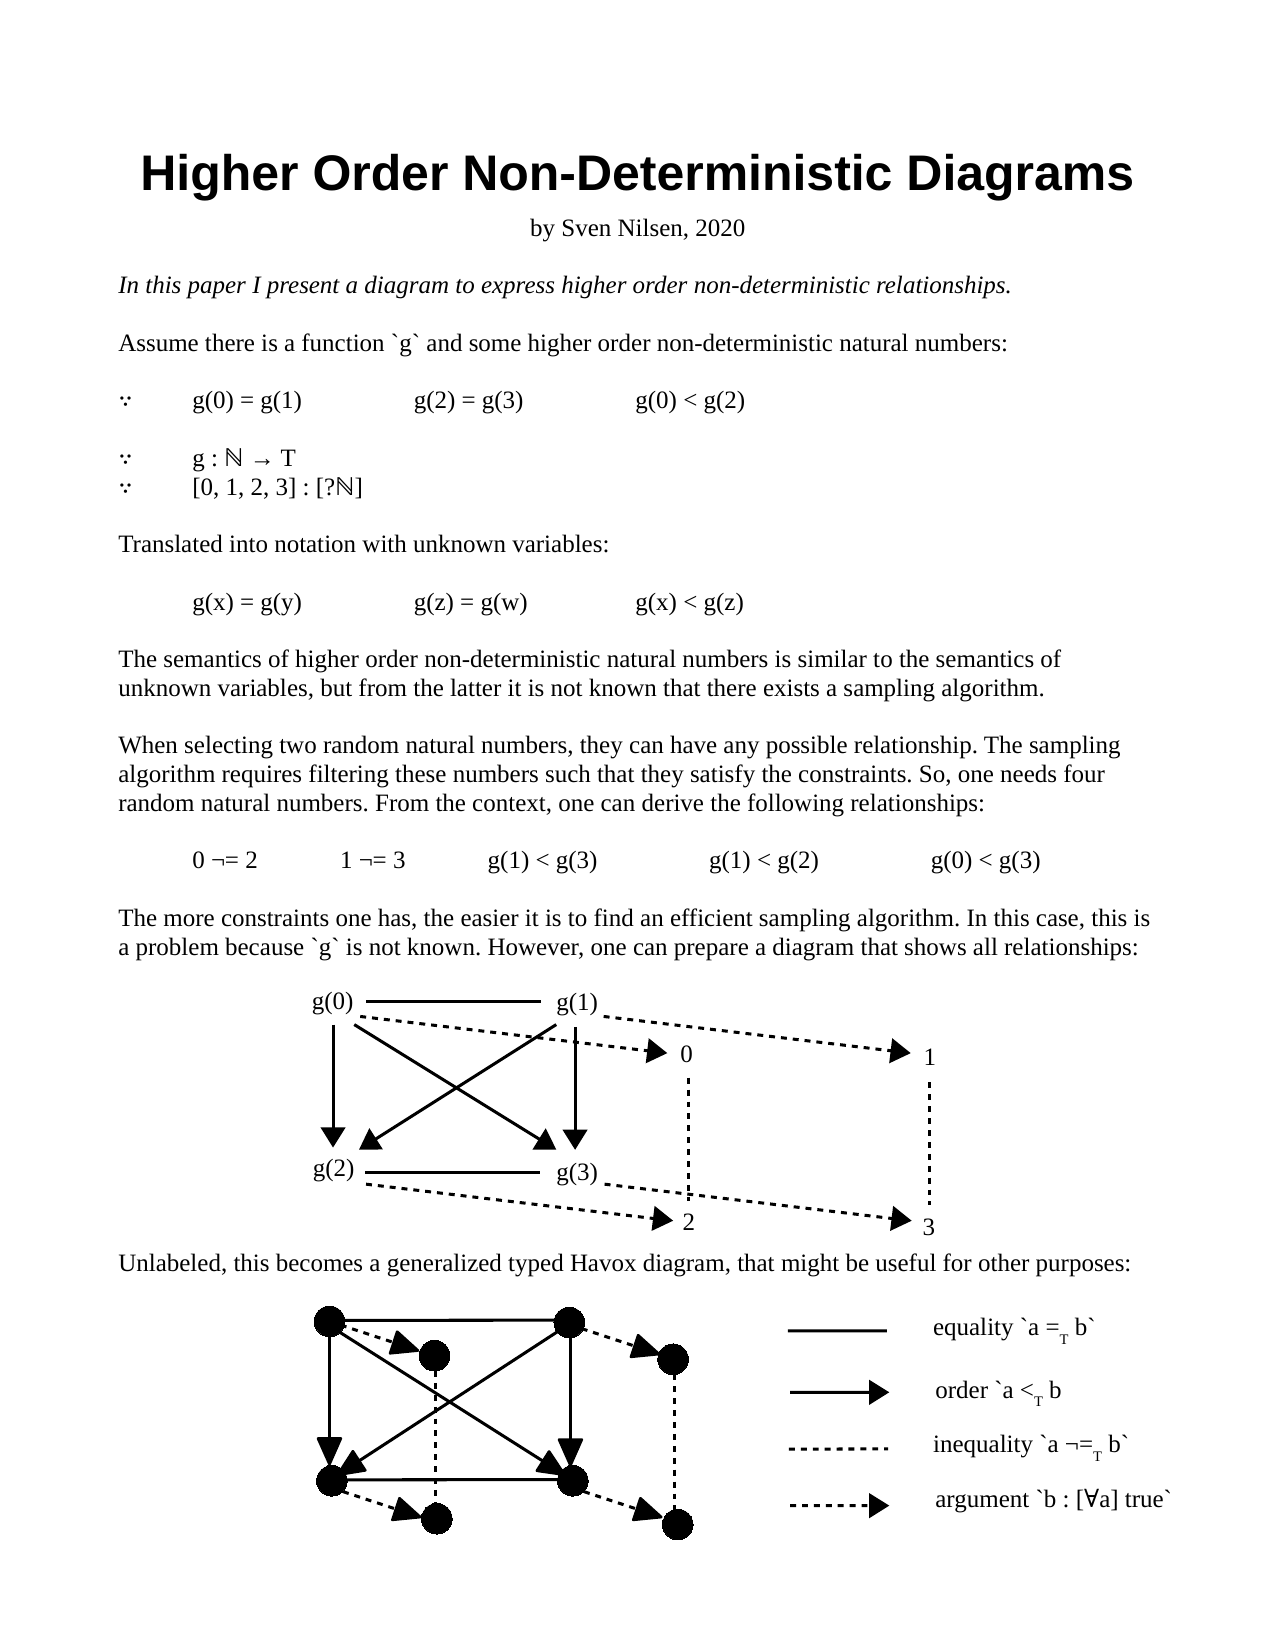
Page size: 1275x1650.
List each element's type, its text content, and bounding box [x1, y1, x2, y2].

text The semantics of higher order non-deterministic natural numbers is similar to the semantics of unknown variables, but from the latter it is not known that there exists a sampling algorithm. [118, 644, 1157, 702]
text 0 ¬= 2 1 ¬= 3 g(1) < g(3) g(1) < g(2) g(0) < g(3) [118, 846, 1157, 874]
text In this paper I present a diagram to express higher order non-deterministic relationships. [118, 271, 1157, 299]
text When selecting two random natural numbers, they can have any possible relationship. The sampling algorithm requires filtering these numbers such that they satisfy the constraints. So, one needs four random natural numbers. From the context, one can derive the following relationships: [118, 731, 1157, 817]
text ∵ [0, 1, 2, 3] : [?ℕ] [118, 472, 1157, 501]
text g(x) = g(y) g(z) = g(w) g(x) < g(z) [118, 587, 1157, 616]
text Translated into notation with unknown variables: [118, 529, 1157, 558]
text Unlabeled, this becomes a generalized typed Havox diagram, that might be useful for other purposes: [118, 1248, 1157, 1277]
text ∵ g(0) = g(1) g(2) = g(3) g(0) < g(2) [118, 386, 1157, 414]
text by Sven Nilsen, 2020 [118, 213, 1157, 242]
text Assume there is a function `g` and some higher order non-deterministic natural numbers: [118, 328, 1157, 357]
text ∵ g : ℕ → T [118, 443, 1157, 472]
text The more constraints one has, the easier it is to find an efficient sampling algorithm. In this case, this is a problem because `g` is not known. However, one can prepare a diagram that shows all relationships: [118, 903, 1157, 961]
title Higher Order Non-Deterministic Diagrams [118, 143, 1157, 201]
